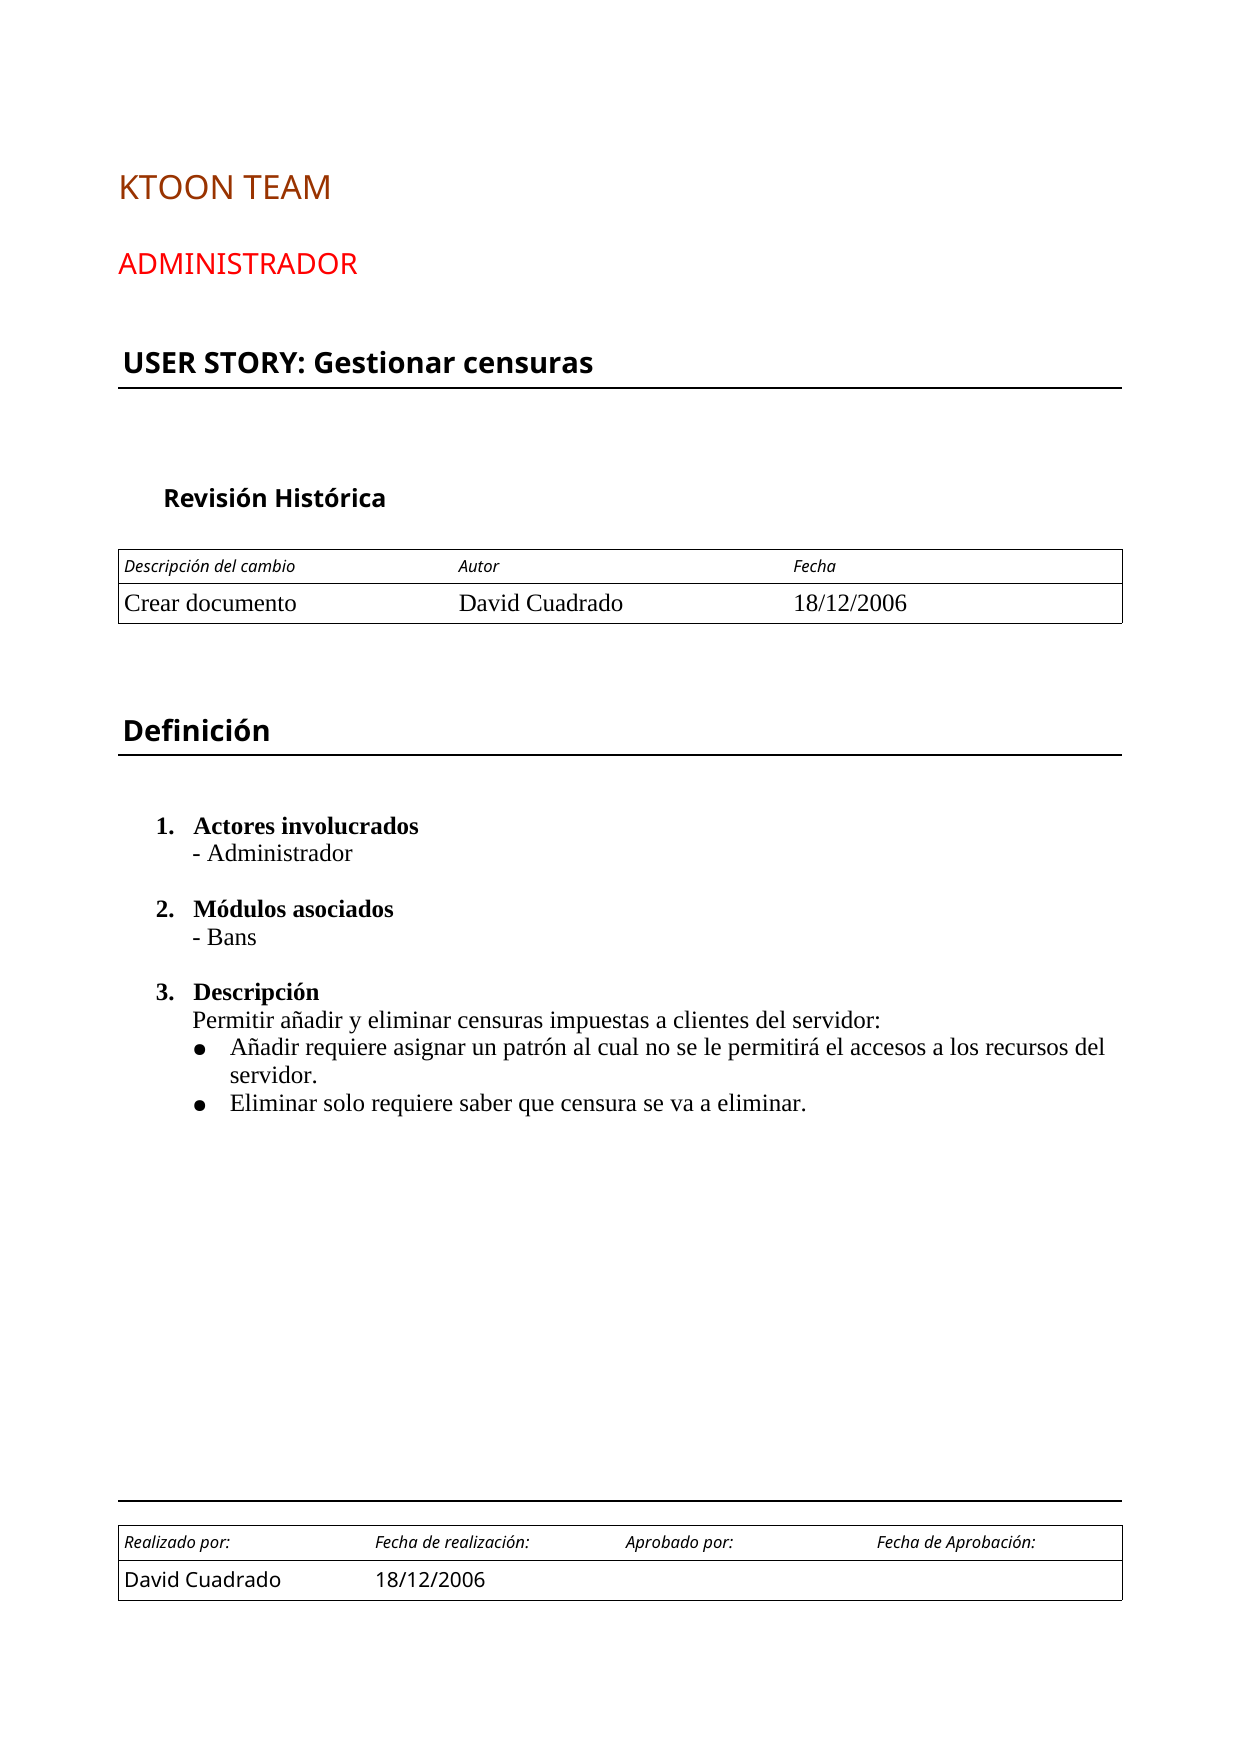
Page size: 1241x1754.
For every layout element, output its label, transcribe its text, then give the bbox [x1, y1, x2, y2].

table_cell David Cuadrado [119, 1561, 369, 1599]
text KTOON TEAM [118, 163, 1122, 209]
subtitle Revisión Histórica [118, 481, 1122, 515]
list Módulos asociados [156, 895, 1122, 923]
table_cell David Cuadrado [453, 584, 787, 623]
text - Bans [118, 923, 1122, 950]
table_cell 18/12/2006 [369, 1561, 620, 1599]
table_cell [871, 1561, 1122, 1599]
list Actores involucrados [156, 812, 1122, 839]
table_cell Crear documento [119, 584, 453, 623]
table_header Aprobado por: [620, 1526, 871, 1559]
table_cell [620, 1561, 871, 1599]
table_header Fecha de realización: [369, 1526, 620, 1559]
list Añadir requiere asignar un patrón al cual no se le permitirá el accesos a los recursos del servidor. [192, 1033, 1122, 1089]
text Definición [118, 706, 1122, 754]
list Eliminar solo requiere saber que censura se va a eliminar. [192, 1089, 1122, 1117]
text USER STORY: Gestionar censuras [118, 338, 1122, 387]
list Descripción [156, 978, 1122, 1006]
text ADMINISTRADOR [118, 243, 1122, 283]
table_header Fecha de Aprobación: [871, 1526, 1122, 1559]
table_header Realizado por: [119, 1526, 369, 1559]
table_header Autor [453, 550, 787, 583]
text - Administrador [118, 839, 1122, 867]
table_header Descripción del cambio [119, 550, 453, 583]
text Permitir añadir y eliminar censuras impuestas a clientes del servidor: [118, 1006, 1122, 1033]
table_cell 18/12/2006 [787, 584, 1122, 623]
table_header Fecha [787, 550, 1122, 583]
